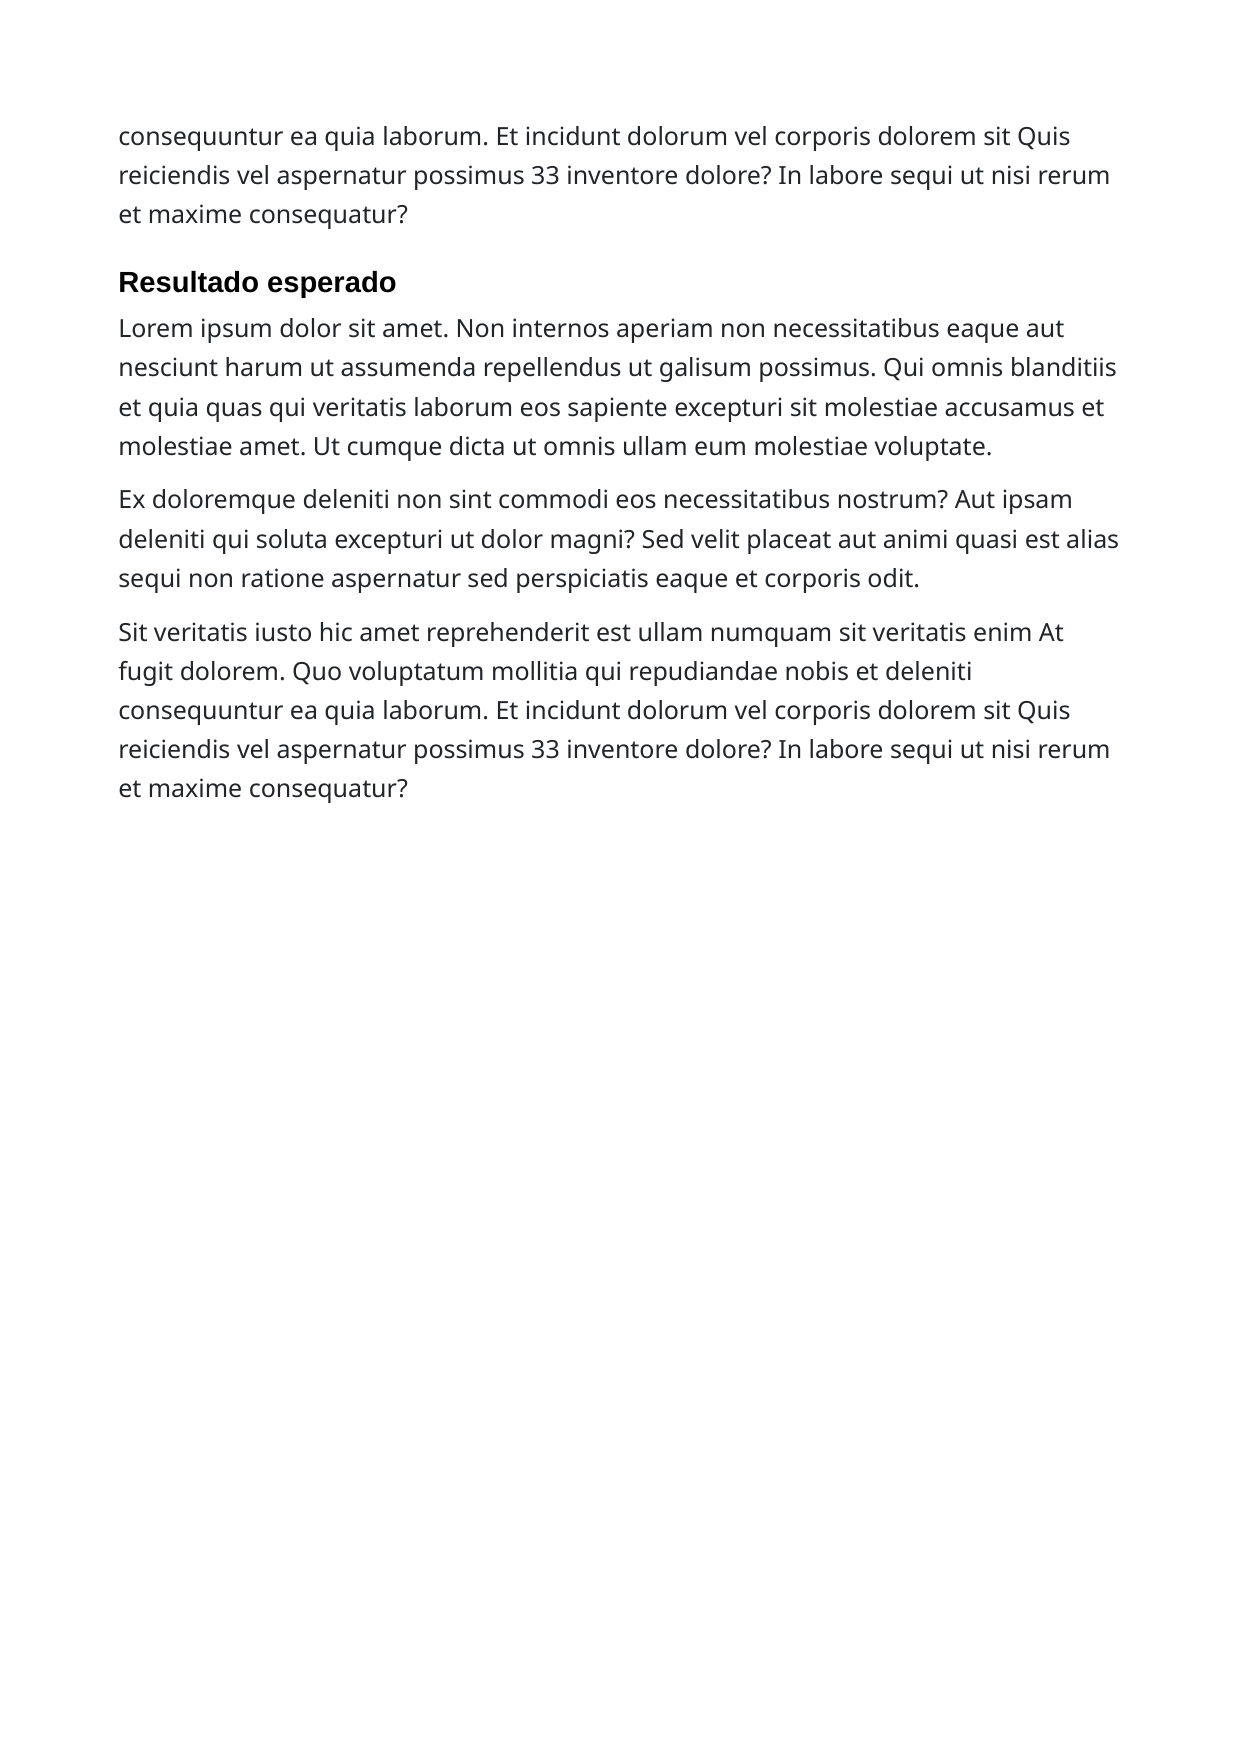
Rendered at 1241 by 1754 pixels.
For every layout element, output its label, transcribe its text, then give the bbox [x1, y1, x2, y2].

text Lorem ipsum dolor sit amet. Non internos aperiam non necessitatibus eaque aut nesciunt harum ut assumenda repellendus ut galisum possimus. Qui omnis blanditiis et quia quas qui veritatis laborum eos sapiente excepturi sit molestiae accusamus et molestiae amet. Ut cumque dicta ut omnis ullam eum molestiae voluptate. [118, 311, 1122, 462]
subtitle Resultado esperado [118, 265, 1122, 298]
text Ex doloremque deleniti non sint commodi eos necessitatibus nostrum? Aut ipsam deleniti qui soluta excepturi ut dolor magni? Sed velit placeat aut animi quasi est alias sequi non ratione aspernatur sed perspiciatis eaque et corporis odit. [118, 482, 1122, 594]
text Sit veritatis iusto hic amet reprehenderit est ullam numquam sit veritatis enim At fugit dolorem. Quo voluptatum mollitia qui repudiandae nobis et deleniti consequuntur ea quia laborum. Et incidunt dolorum vel corporis dolorem sit Quis reiciendis vel aspernatur possimus 33 inventore dolore? In labore sequi ut nisi rerum et maxime consequatur? [118, 614, 1122, 805]
text consequuntur ea quia laborum. Et incidunt dolorum vel corporis dolorem sit Quis reiciendis vel aspernatur possimus 33 inventore dolore? In labore sequi ut nisi rerum et maxime consequatur? [118, 118, 1122, 231]
